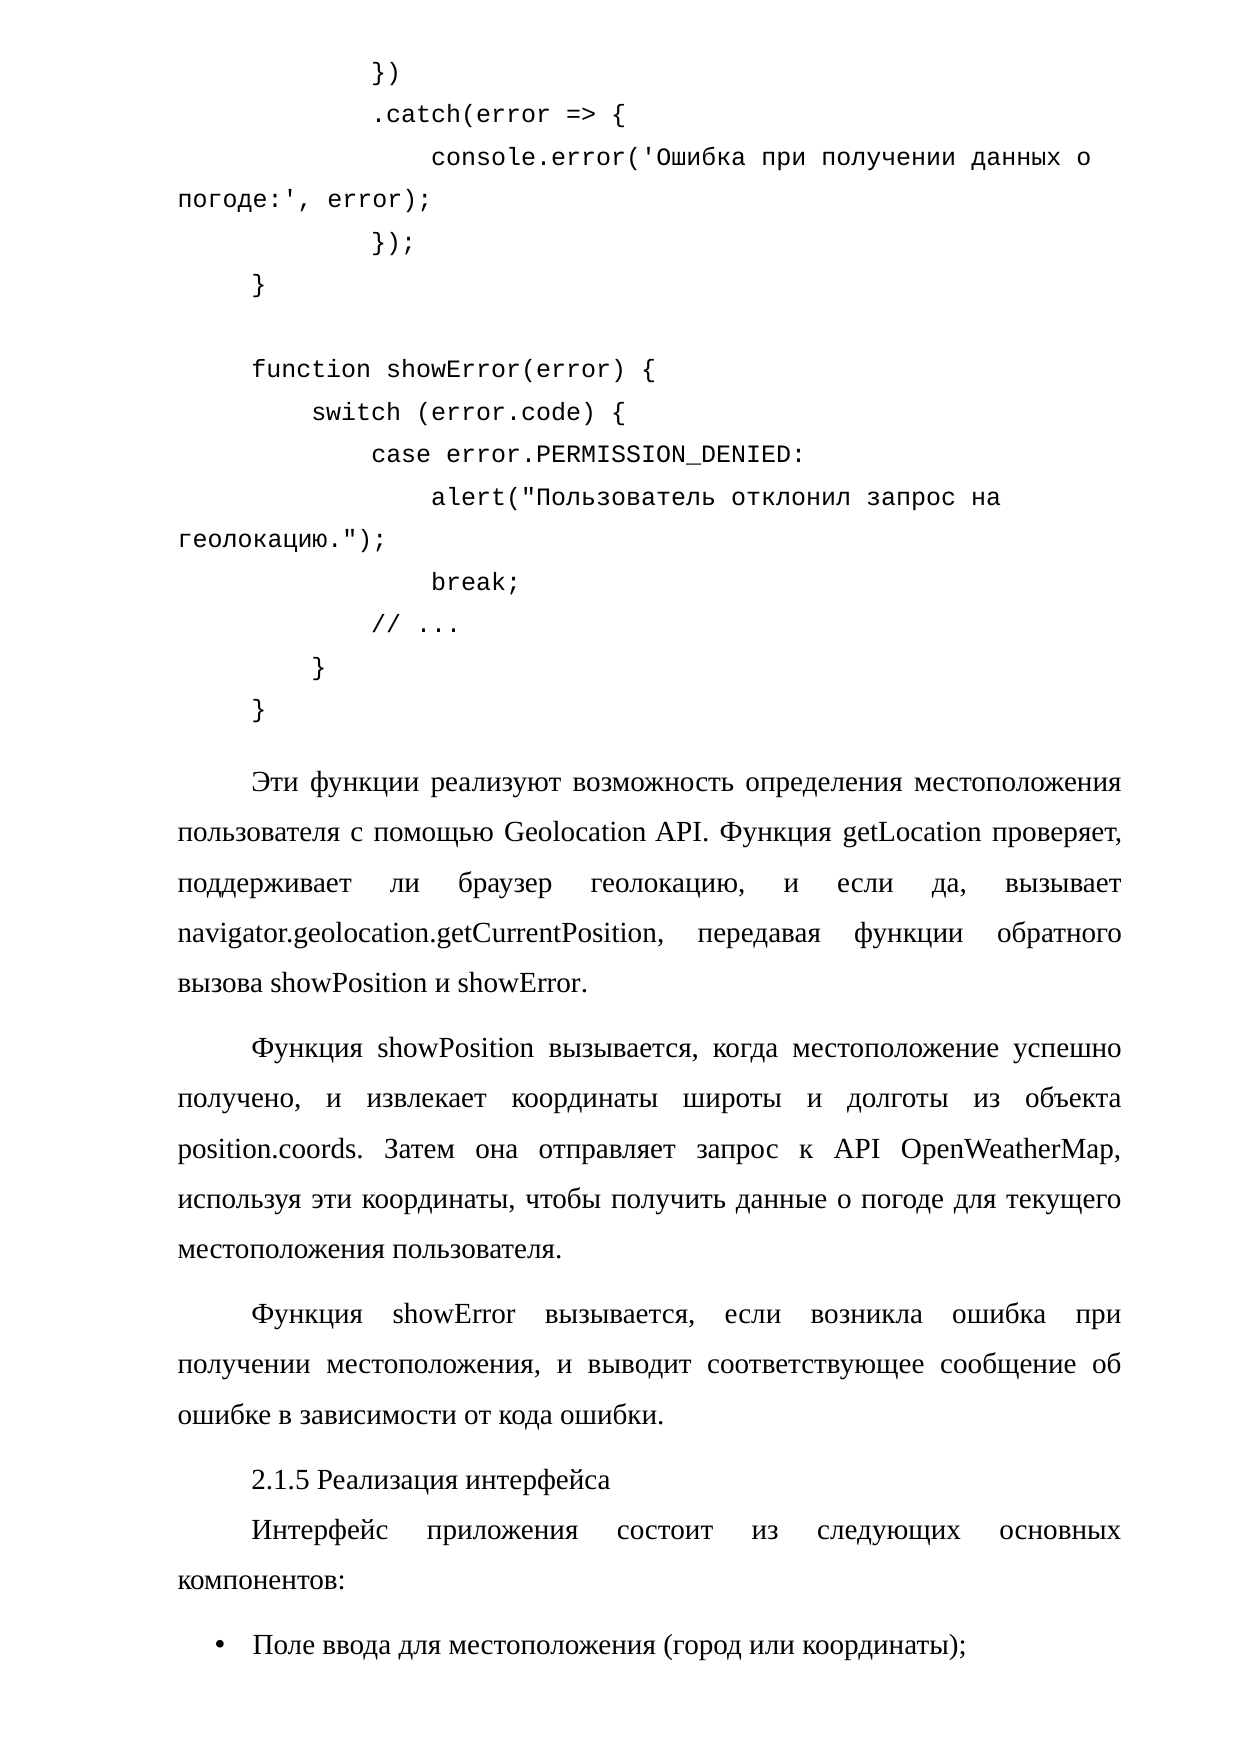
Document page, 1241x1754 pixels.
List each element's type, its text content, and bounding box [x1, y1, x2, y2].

text alert("Пользователь отклонил запрос на геолокацию."); [177, 484, 1122, 555]
text function showError(error) { [177, 357, 1122, 385]
text } [177, 272, 1122, 300]
text switch (error.code) { [177, 399, 1122, 427]
text // ... [177, 612, 1122, 640]
text console.error('Ошибка при получении данных о погоде:', error); [177, 144, 1122, 215]
text case error.PERMISSION_DENIED: [177, 442, 1122, 470]
text .catch(error => { [177, 102, 1122, 130]
text Функция showError вызывается, если возникла ошибка при получении местоположения, и выводит соответствующее сообщение об ошибке в зависимости от кода ошибки. [177, 1296, 1122, 1431]
text } [177, 697, 1122, 725]
text Функция showPosition вызывается, когда местоположение успешно получено, и извлекает координаты широты и долготы из объекта position.coords. Затем она отправляет запрос к API OpenWeatherMap, используя эти координаты, чтобы получить данные о погоде для текущего местоположения пользователя. [177, 1030, 1122, 1265]
text }); [177, 229, 1122, 257]
subtitle 2.1.5 Реализация интерфейса [177, 1462, 1122, 1495]
text }) [177, 59, 1122, 87]
text } [177, 654, 1122, 682]
text break; [177, 569, 1122, 597]
text Интерфейс приложения состоит из следующих основных компонентов: [177, 1512, 1122, 1596]
text Эти функции реализуют возможность определения местоположения пользователя с помощью Geolocation API. Функция getLocation проверяет, поддерживает ли браузер геолокацию, и если да, вызывает navigator.geolocation.getCurrentPosition, передавая функции обратного вызова showPosition и showError. [177, 764, 1122, 999]
list Поле ввода для местоположения (город или координаты); [215, 1627, 1122, 1661]
